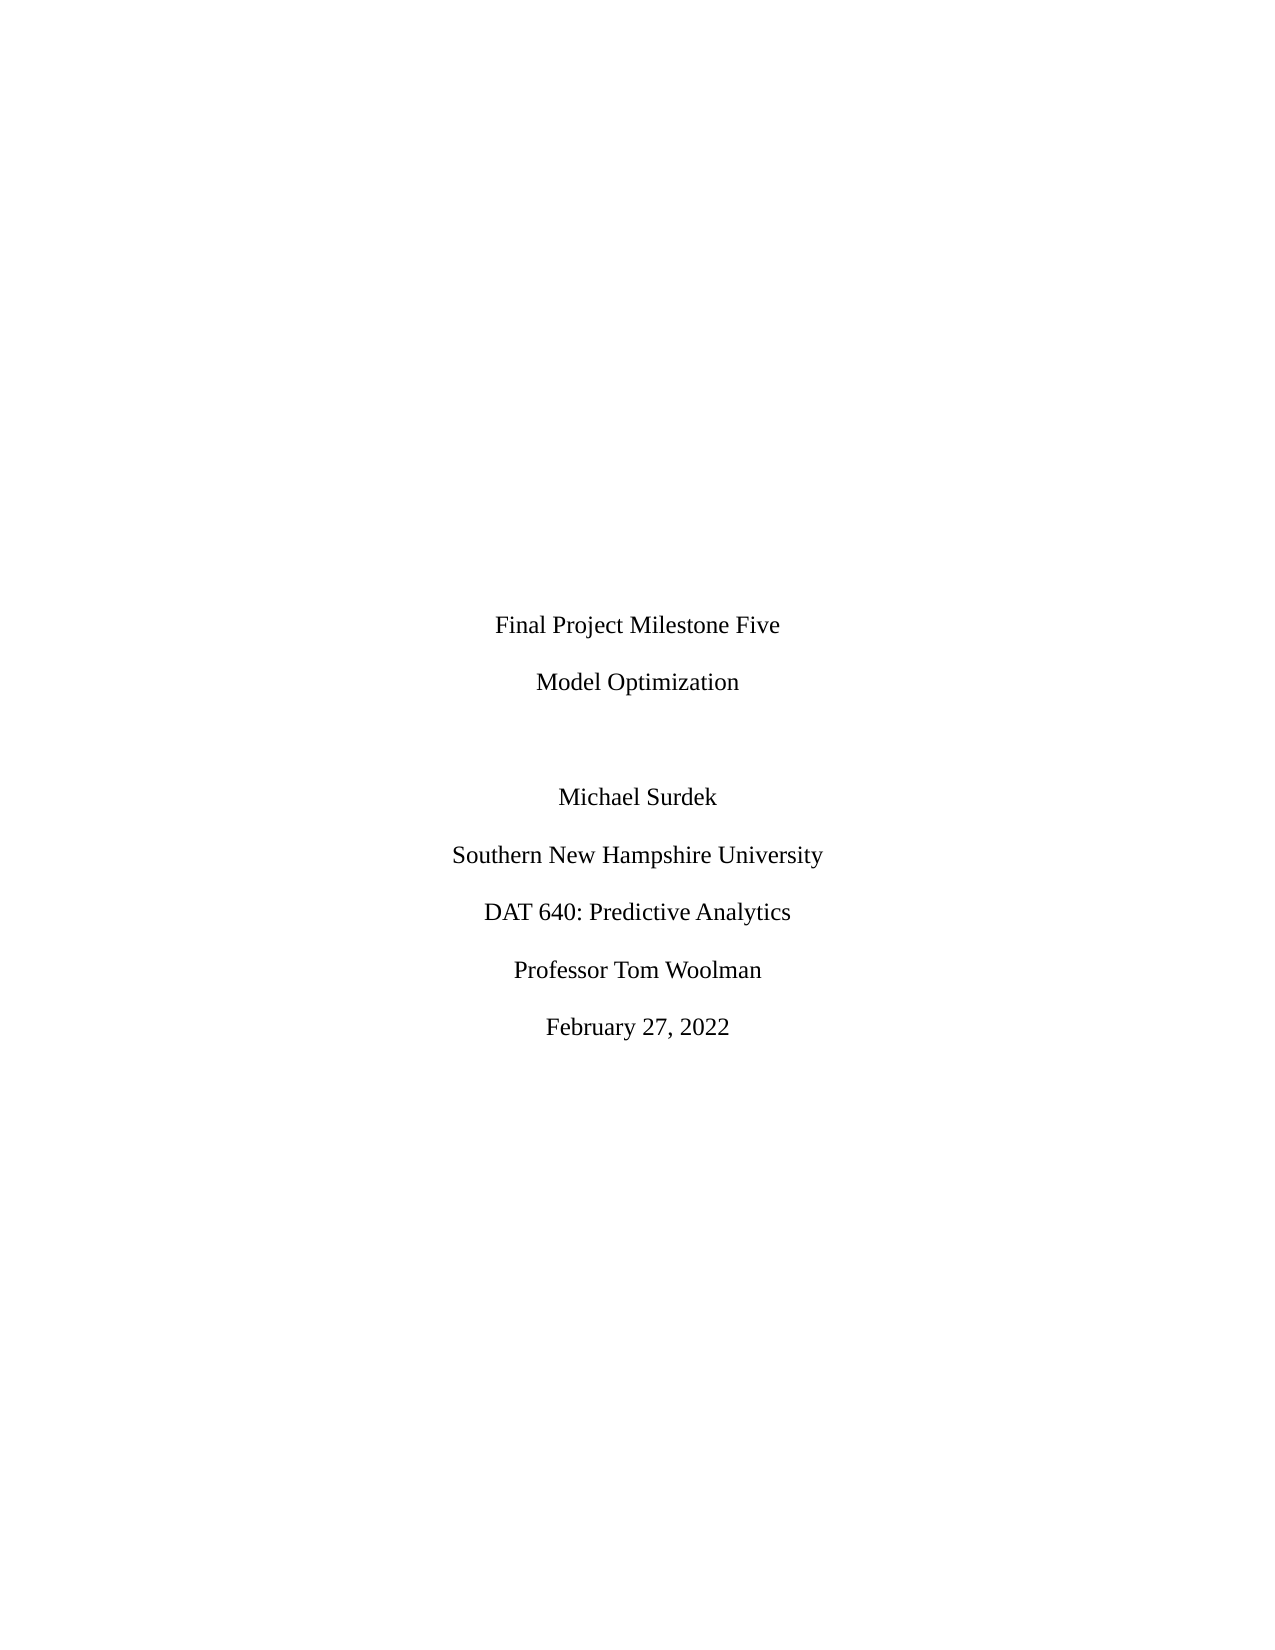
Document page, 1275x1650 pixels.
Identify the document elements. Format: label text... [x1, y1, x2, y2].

text February 27, 2022 [150, 1012, 1125, 1041]
subtitle Final Project Milestone Five [150, 610, 1125, 639]
subtitle Model Optimization [150, 667, 1125, 696]
text Southern New Hampshire University [150, 840, 1125, 869]
text Michael Surdek [150, 782, 1125, 811]
text DAT 640: Predictive Analytics [150, 897, 1125, 926]
text Professor Tom Woolman [150, 955, 1125, 984]
